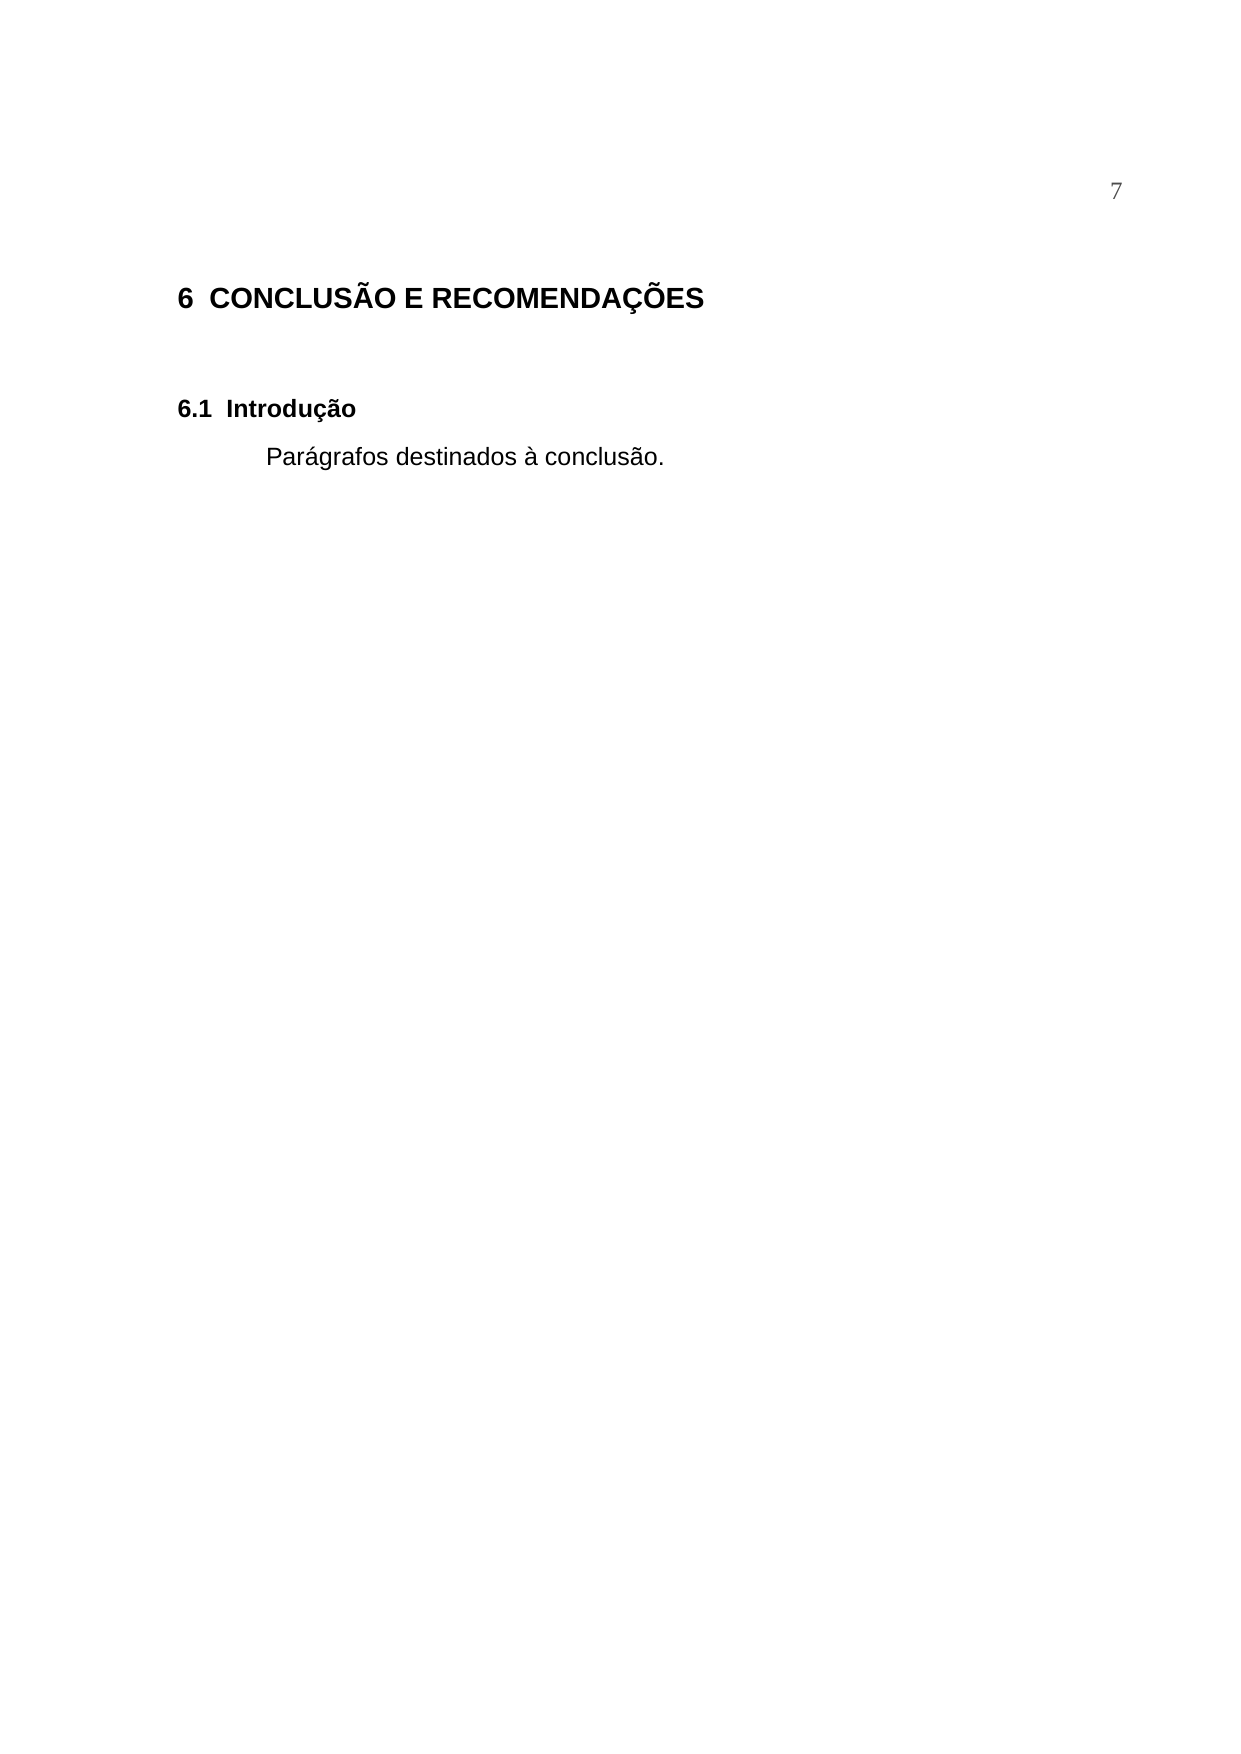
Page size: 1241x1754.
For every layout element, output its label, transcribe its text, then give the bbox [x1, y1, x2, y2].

subtitle Introdução [177, 394, 1122, 423]
subtitle CONCLUSÃO E RECOMENDAÇÕES [177, 282, 1122, 314]
text Parágrafos destinados à conclusão. [177, 443, 1122, 471]
